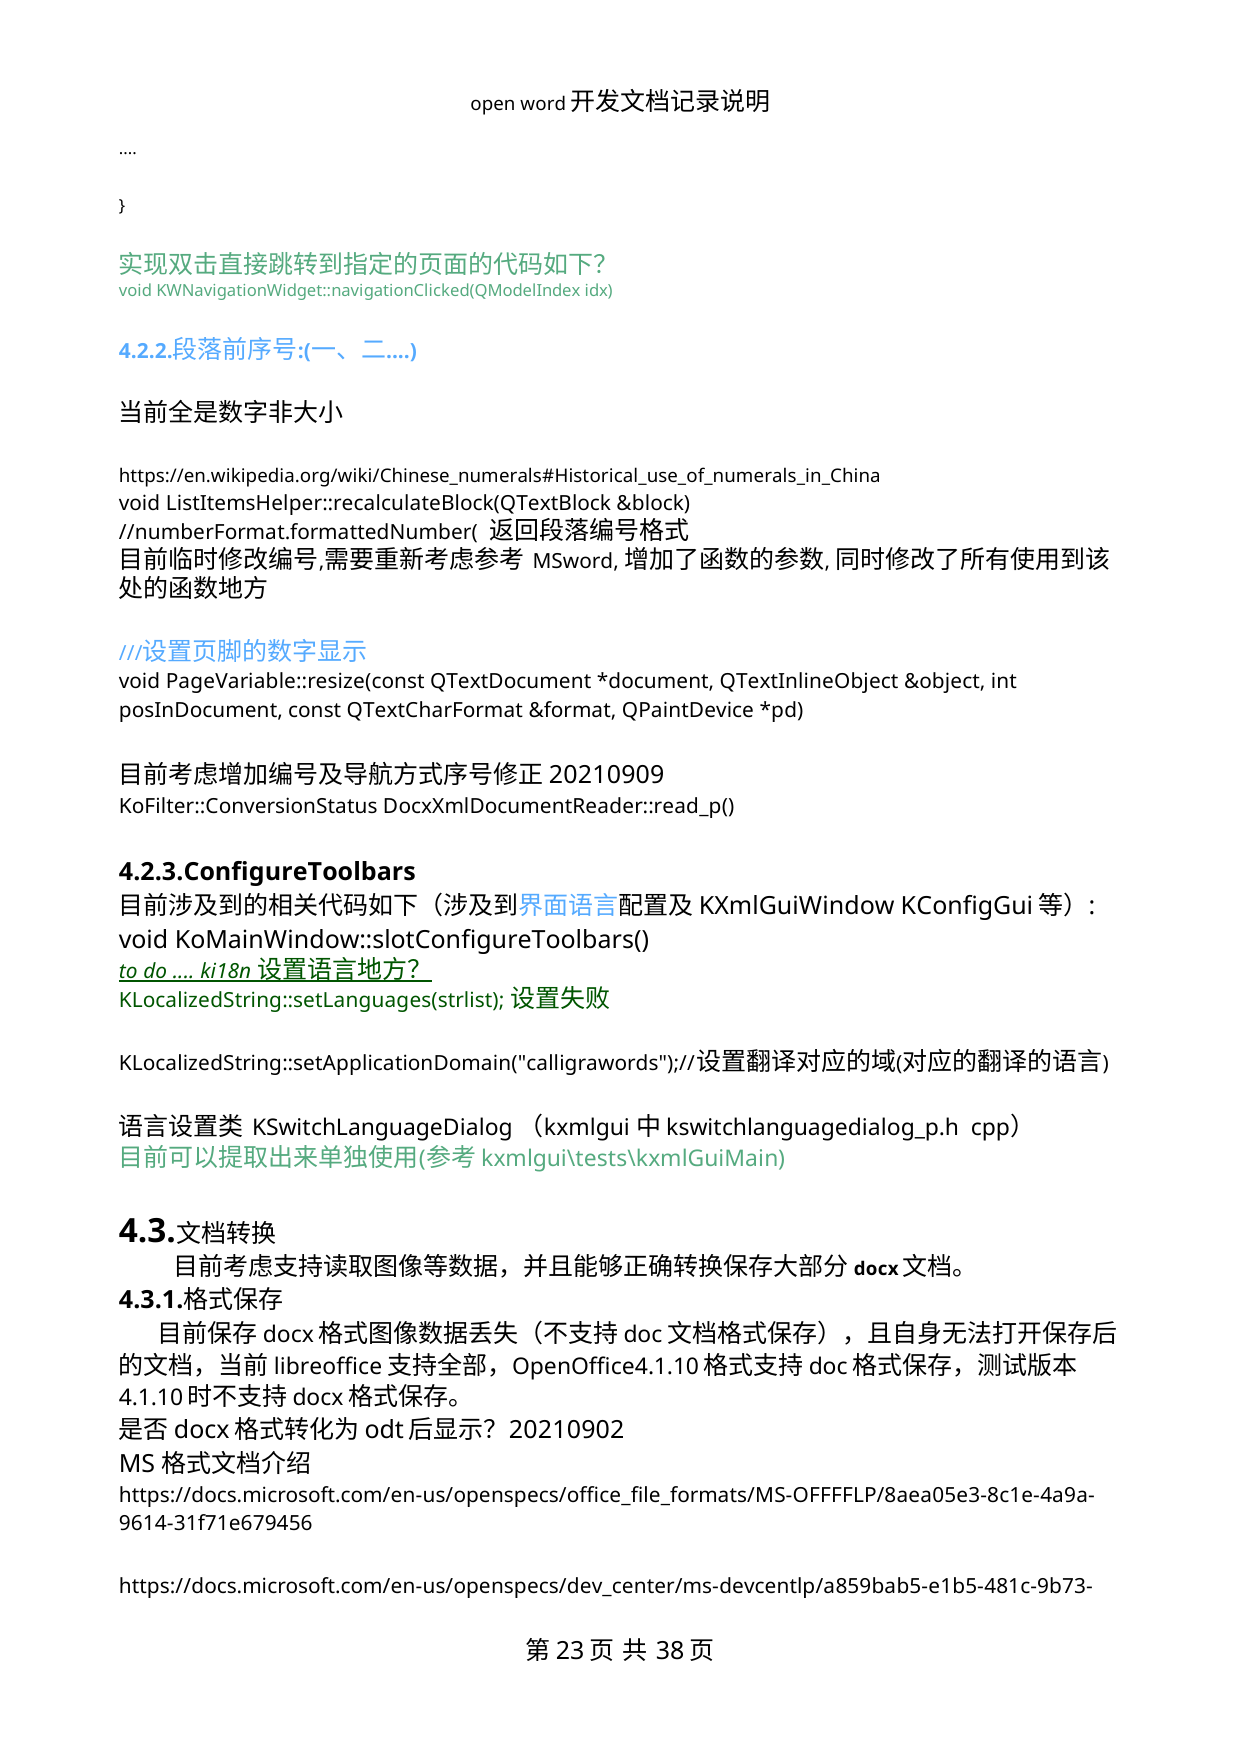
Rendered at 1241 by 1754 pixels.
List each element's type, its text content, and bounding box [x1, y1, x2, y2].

text void KoMainWindow::slotConfigureToolbars() [119, 922, 1121, 956]
text .... [119, 137, 1121, 160]
text 目前考虑支持读取图像等数据，并且能够正确转换保存大部分docx文档。 [119, 1253, 1121, 1282]
text to do .... ki18n 设置语言地方？ [119, 956, 1121, 984]
text 目前保存docx格式图像数据丢失（不支持doc文档格式保存），且自身无法打开保存后的文档，当前libreoffice支持全部，OpenOffice4.1.10格式支持doc格式保存，测试版本4.1.10时不支持docx格式保存。 [119, 1316, 1121, 1412]
text https://en.wikipedia.org/wiki/Chinese_numerals#Historical_use_of_numerals_in_China [119, 461, 1121, 487]
text } [119, 194, 1121, 216]
text //numberFormat.formattedNumber( 返回段落编号格式 [119, 516, 1121, 545]
text 当前全是数字非大小 [119, 398, 1121, 427]
subtitle 文档转换 [119, 1207, 1121, 1253]
text 目前涉及到的相关代码如下（涉及到界面语言配置及KXmlGuiWindow KConfigGui等）: [119, 888, 1121, 922]
text KoFilter::ConversionStatus DocxXmlDocumentReader::read_p() [119, 791, 1121, 820]
text void ListItemsHelper::recalculateBlock(QTextBlock &block) [119, 487, 1121, 516]
subtitle 格式保存 [119, 1282, 1121, 1316]
text ///设置页脚的数字显示 [119, 637, 1121, 666]
text 语言设置类 KSwitchLanguageDialog （kxmlgui 中kswitchlanguagedialog_p.h cpp） [119, 1111, 1121, 1142]
subtitle 段落前序号:(一、二....) [119, 336, 1121, 364]
text KLocalizedString::setLanguages(strlist); 设置失败 [119, 984, 1121, 1014]
text 是否docx格式转化为odt后显示？20210902 [119, 1412, 1121, 1446]
text 目前考虑增加编号及导航方式序号修正20210909 [119, 757, 1121, 791]
text MS 格式文档介绍 [119, 1446, 1121, 1479]
text https://docs.microsoft.com/en-us/openspecs/dev_center/ms-devcentlp/a859bab5-e1b5-481c-9b73- [119, 1571, 1121, 1599]
text KLocalizedString::setApplicationDomain("calligrawords");//设置翻译对应的域(对应的翻译的语言) [119, 1048, 1121, 1077]
subtitle ConfigureToolbars [119, 854, 1121, 888]
text 目前可以提取出来单独使用(参考kxmlgui\tests\kxmlGuiMain) [119, 1142, 1121, 1173]
text void KWNavigationWidget::navigationClicked(QModelIndex idx) [119, 279, 1121, 302]
text 目前临时修改编号,需要重新考虑参考 MSword, 增加了函数的参数, 同时修改了所有使用到该处的函数地方 [119, 545, 1121, 603]
text 实现双击直接跳转到指定的页面的代码如下？ [119, 250, 1121, 279]
text void PageVariable::resize(const QTextDocument *document, QTextInlineObject &object, int posInDocument, const QTextCharFormat &format, QPaintDevice *pd) [119, 666, 1121, 723]
text https://docs.microsoft.com/en-us/openspecs/office_file_formats/MS-OFFFFLP/8aea05e3-8c1e-4a9a-9614-31f71e679456 [119, 1479, 1121, 1537]
